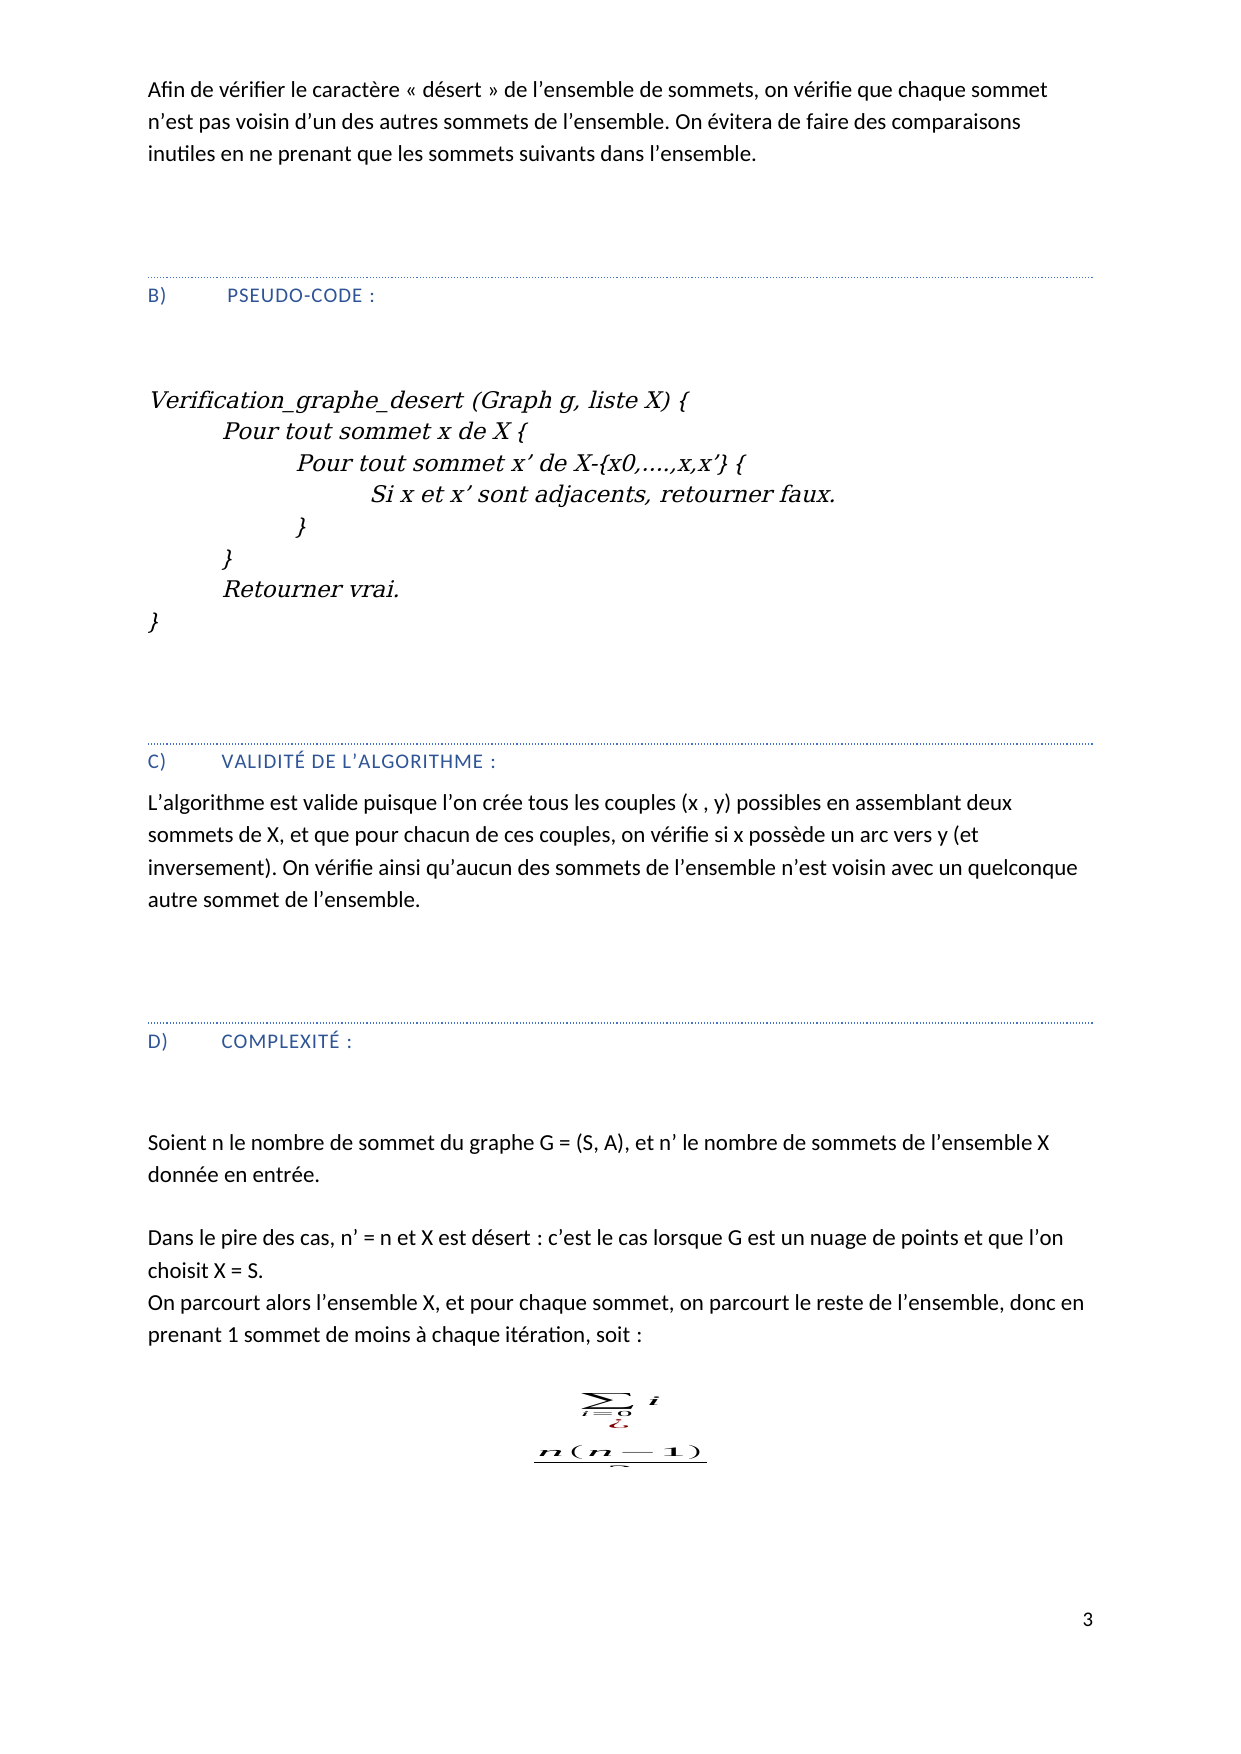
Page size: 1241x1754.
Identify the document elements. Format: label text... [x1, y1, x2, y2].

text L’algorithme est valide puisque l’on crée tous les couples (x , y) possibles en assemblant deux sommets de X, et que pour chacun de ces couples, on vérifie si x possède un arc vers y (et inversement). On vérifie ainsi qu’aucun des sommets de l’ensemble n’est voisin avec un quelconque autre sommet de l’ensemble. [148, 788, 1093, 913]
subtitle C) Validité de l’algorithme : [148, 743, 1093, 774]
subtitle D) Complexité : [148, 1022, 1093, 1053]
subtitle B) Pseudo-code : [148, 277, 1093, 308]
text Afin de vérifier le caractère « désert » de l’ensemble de sommets, on vérifie que chaque sommet n’est pas voisin d’un des autres sommets de l’ensemble. On évitera de faire des comparaisons inutiles en ne prenant que les sommets suivants dans l’ensemble. [148, 75, 1093, 167]
text Verification_graphe_desert (Graph g, liste X) { Pour tout sommet x de X { Pour tout sommet x’ de X-{x0,….,x,x’} { Si x et x’ sont adjacents, retourner faux. } } Retourner vrai. } [148, 385, 1093, 634]
text Soient n le nombre de sommet du graphe G = (S, A), et n’ le nombre de sommets de l’ensemble X donnée en entrée. [148, 1128, 1093, 1188]
text Dans le pire des cas, n’ = n et X est désert : c’est le cas lorsque G est un nuage de points et que l’on choisit X = S. On parcourt alors l’ensemble X, et pour chaque sommet, on parcourt le reste de l’ensemble, donc en prenant 1 sommet de moins à chaque itération, soit : [148, 1223, 1093, 1348]
